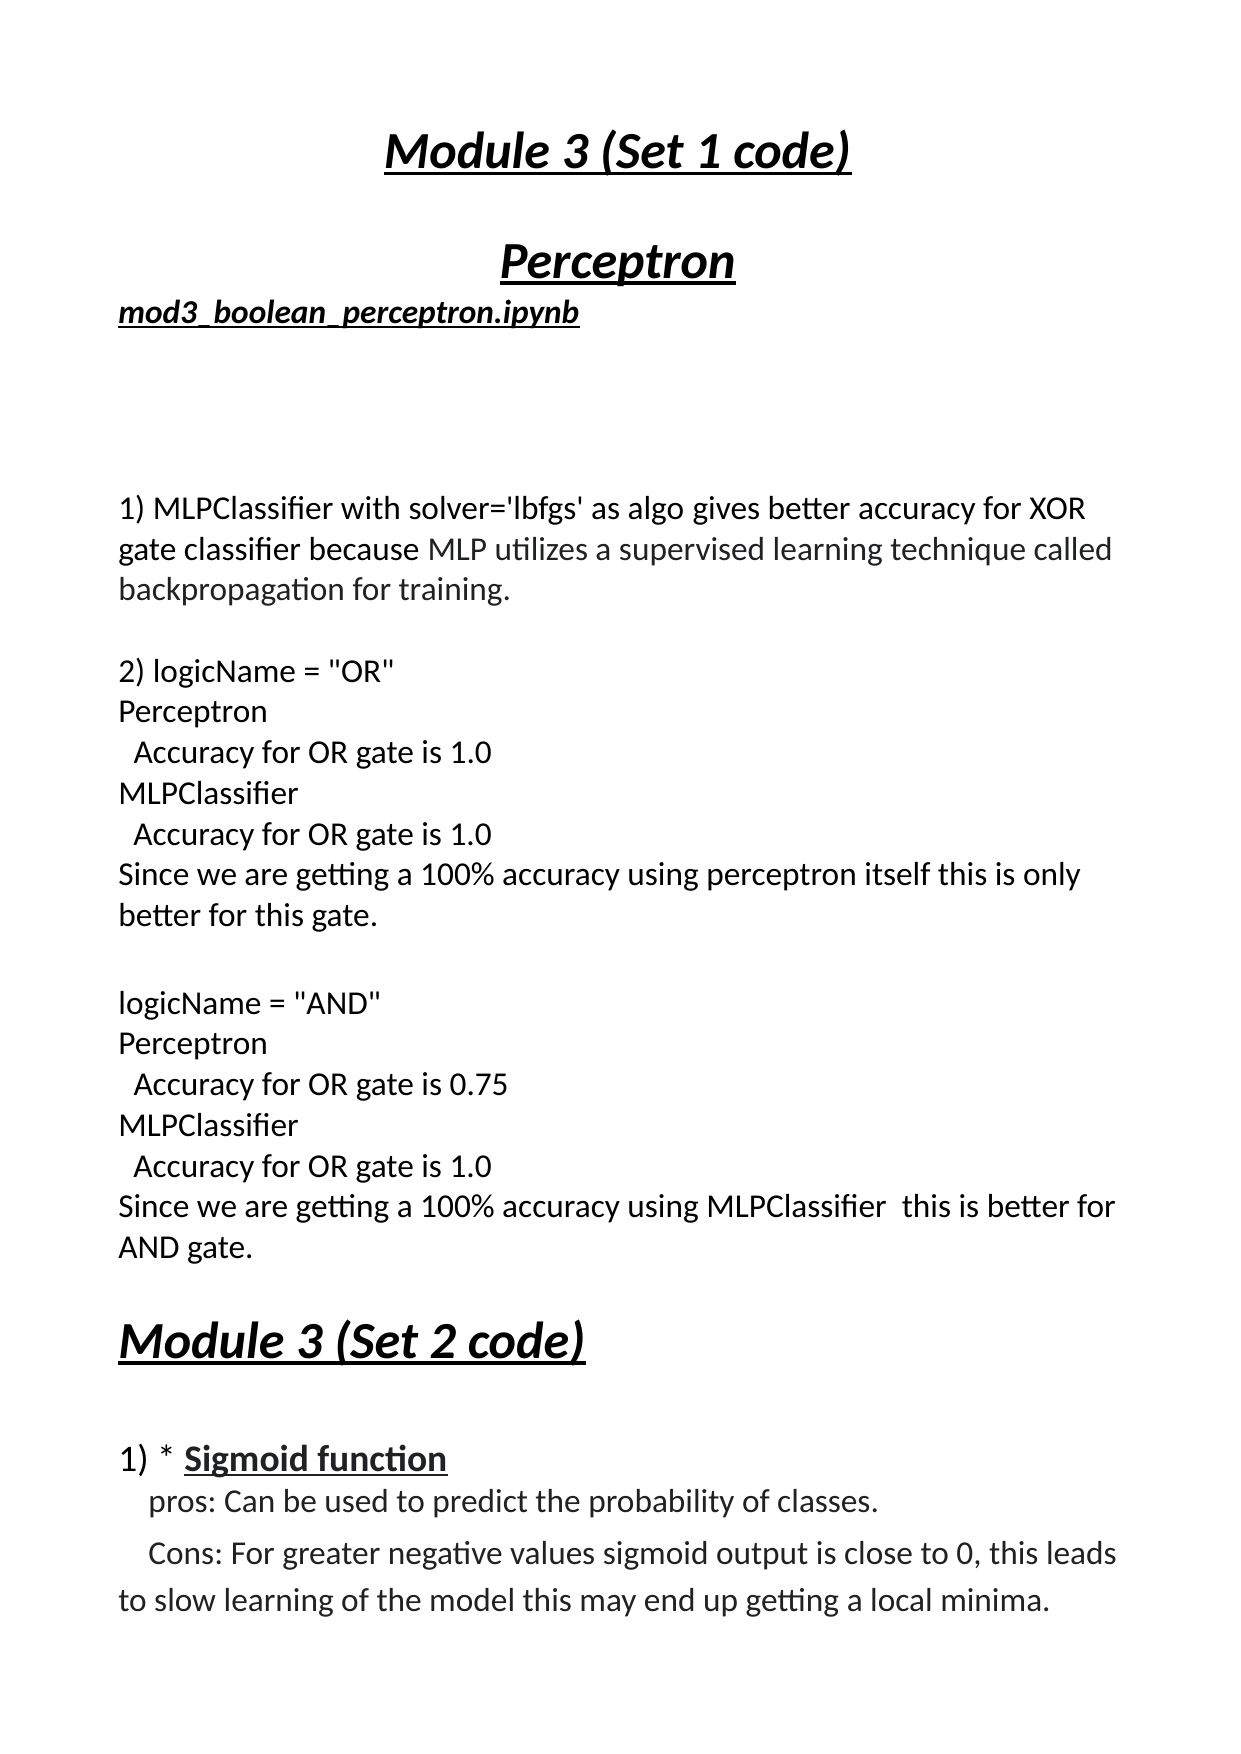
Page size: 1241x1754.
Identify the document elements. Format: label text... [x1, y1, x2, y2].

text Accuracy for OR gate is 1.0 [118, 731, 1122, 772]
text Module 3 (Set 1 code) [118, 118, 1122, 182]
text 1) * Sigmoid function [118, 1434, 1122, 1480]
text 2) logicName = "OR" [118, 650, 1122, 691]
text Accuracy for OR gate is 0.75 [118, 1063, 1122, 1104]
text MLPClassifier [118, 772, 1122, 813]
text Perceptron [118, 691, 1122, 731]
text Since we are getting a 100% accuracy using MLPClassifier this is better for AND gate. [118, 1185, 1122, 1267]
text Perceptron [118, 1022, 1122, 1063]
text logicName = "AND" [118, 982, 1122, 1022]
text MLPClassifier [118, 1104, 1122, 1144]
list Cons: For greater negative values sigmoid output is close to 0, this leads to slow learning of the model this may end up getting a local minima. [118, 1532, 1122, 1620]
text 1) MLPClassifier with solver='lbfgs' as algo gives better accuracy for XOR gate classifier because MLP utilizes a supervised learning technique called backpropagation for training. [118, 487, 1122, 609]
text Accuracy for OR gate is 1.0 [118, 1144, 1122, 1185]
text Perceptron [118, 227, 1122, 291]
text Module 3 (Set 2 code) [118, 1307, 1122, 1371]
text Since we are getting a 100% accuracy using perceptron itself this is only better for this gate. [118, 853, 1122, 935]
text mod3_boolean_perceptron.ipynb [118, 291, 1122, 332]
text Accuracy for OR gate is 1.0 [118, 813, 1122, 853]
list pros: Can be used to predict the probability of classes. [118, 1480, 1122, 1521]
